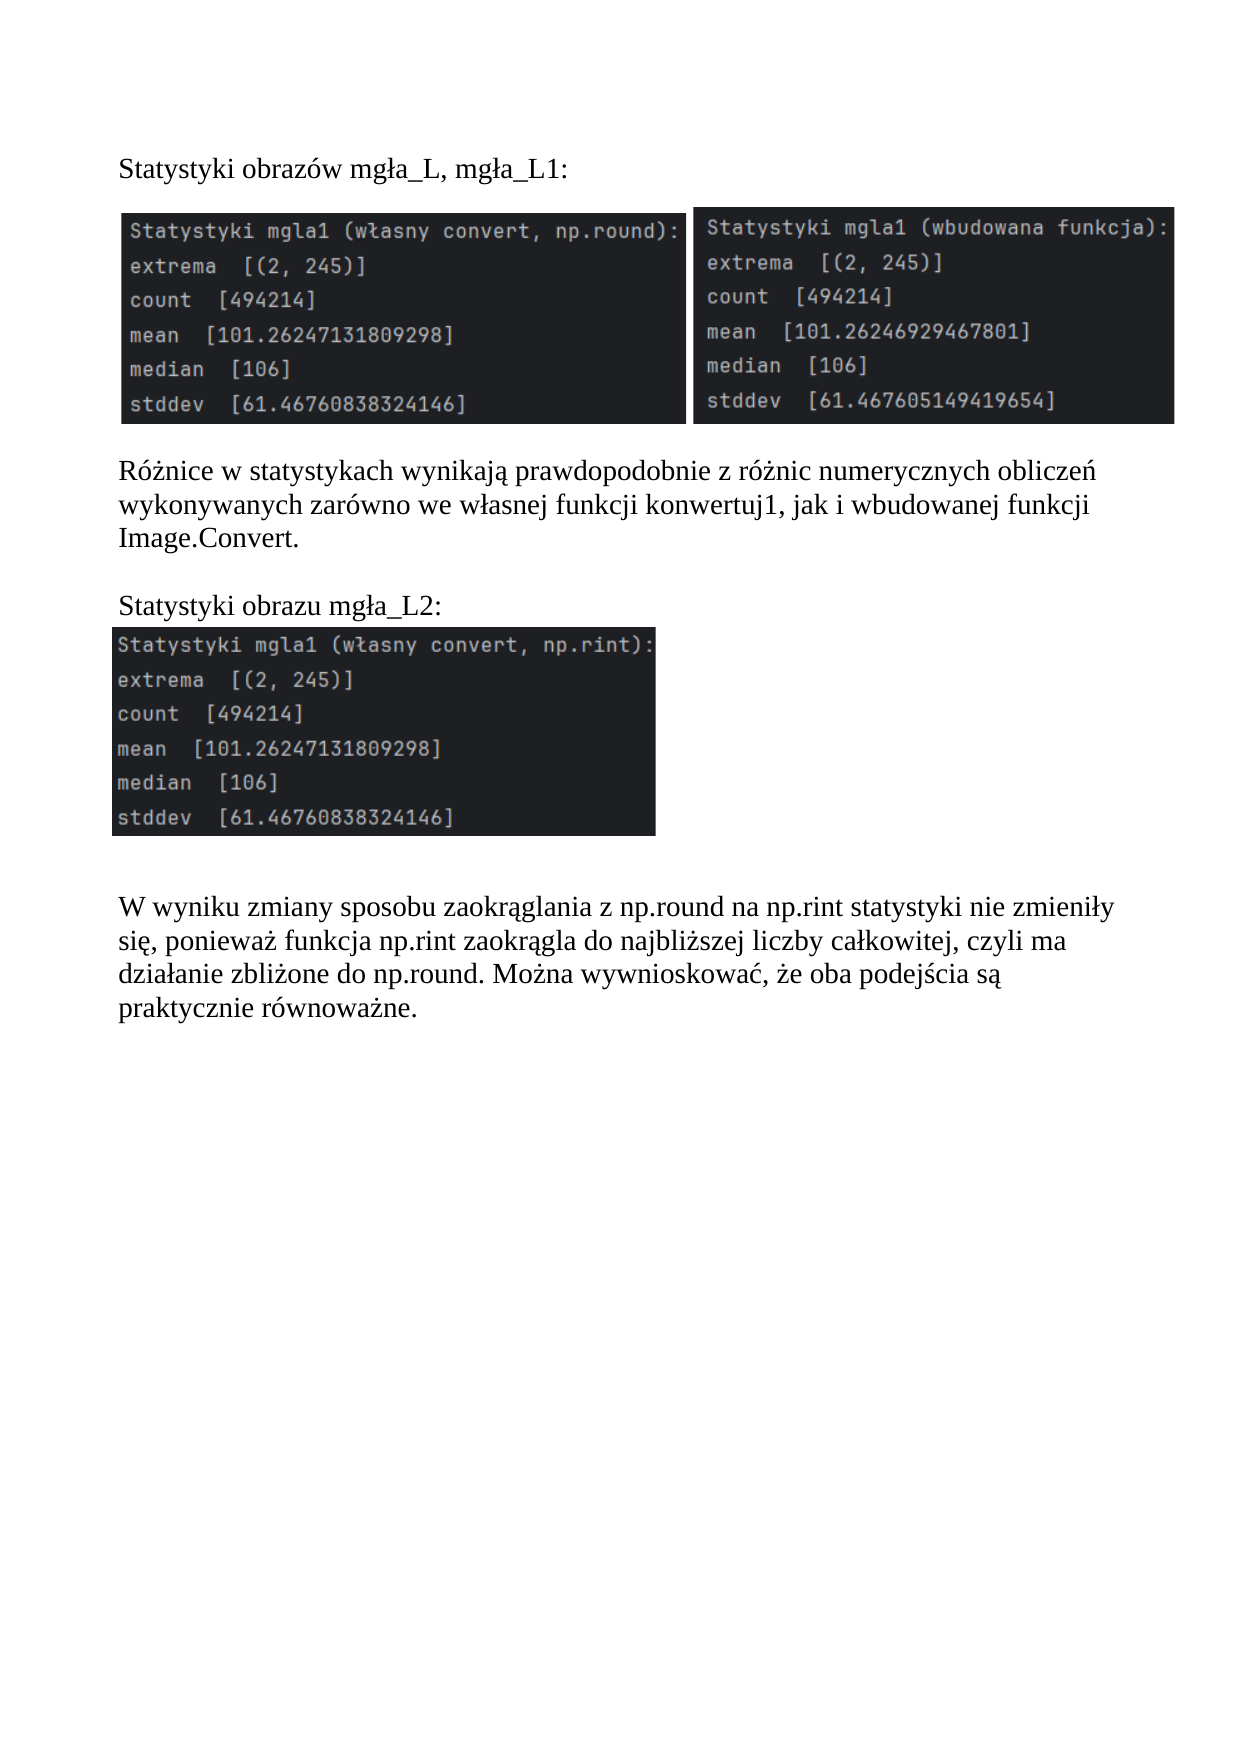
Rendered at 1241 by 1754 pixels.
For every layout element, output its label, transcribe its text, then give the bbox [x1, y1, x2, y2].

picture [112, 627, 656, 836]
picture [693, 207, 1175, 424]
text W wyniku zmiany sposobu zaokrąglania z np.round na np.rint statystyki nie zmieniły się, ponieważ funkcja np.rint zaokrągla do najbliższej liczby całkowitej, czyli ma działanie zbliżone do np.round. Można wywnioskować, że oba podejścia są praktycznie równoważne. [118, 889, 1122, 1024]
text Różnice w statystykach wynikają prawdopodobnie z różnic numerycznych obliczeń wykonywanych zarówno we własnej funkcji konwertuj1, jak i wbudowanej funkcji Image.Convert. [118, 453, 1122, 554]
picture [121, 213, 687, 424]
text Statystyki obrazów mgła_L, mgła_L1: [118, 152, 1122, 185]
text Statystyki obrazu mgła_L2: [118, 588, 1122, 621]
